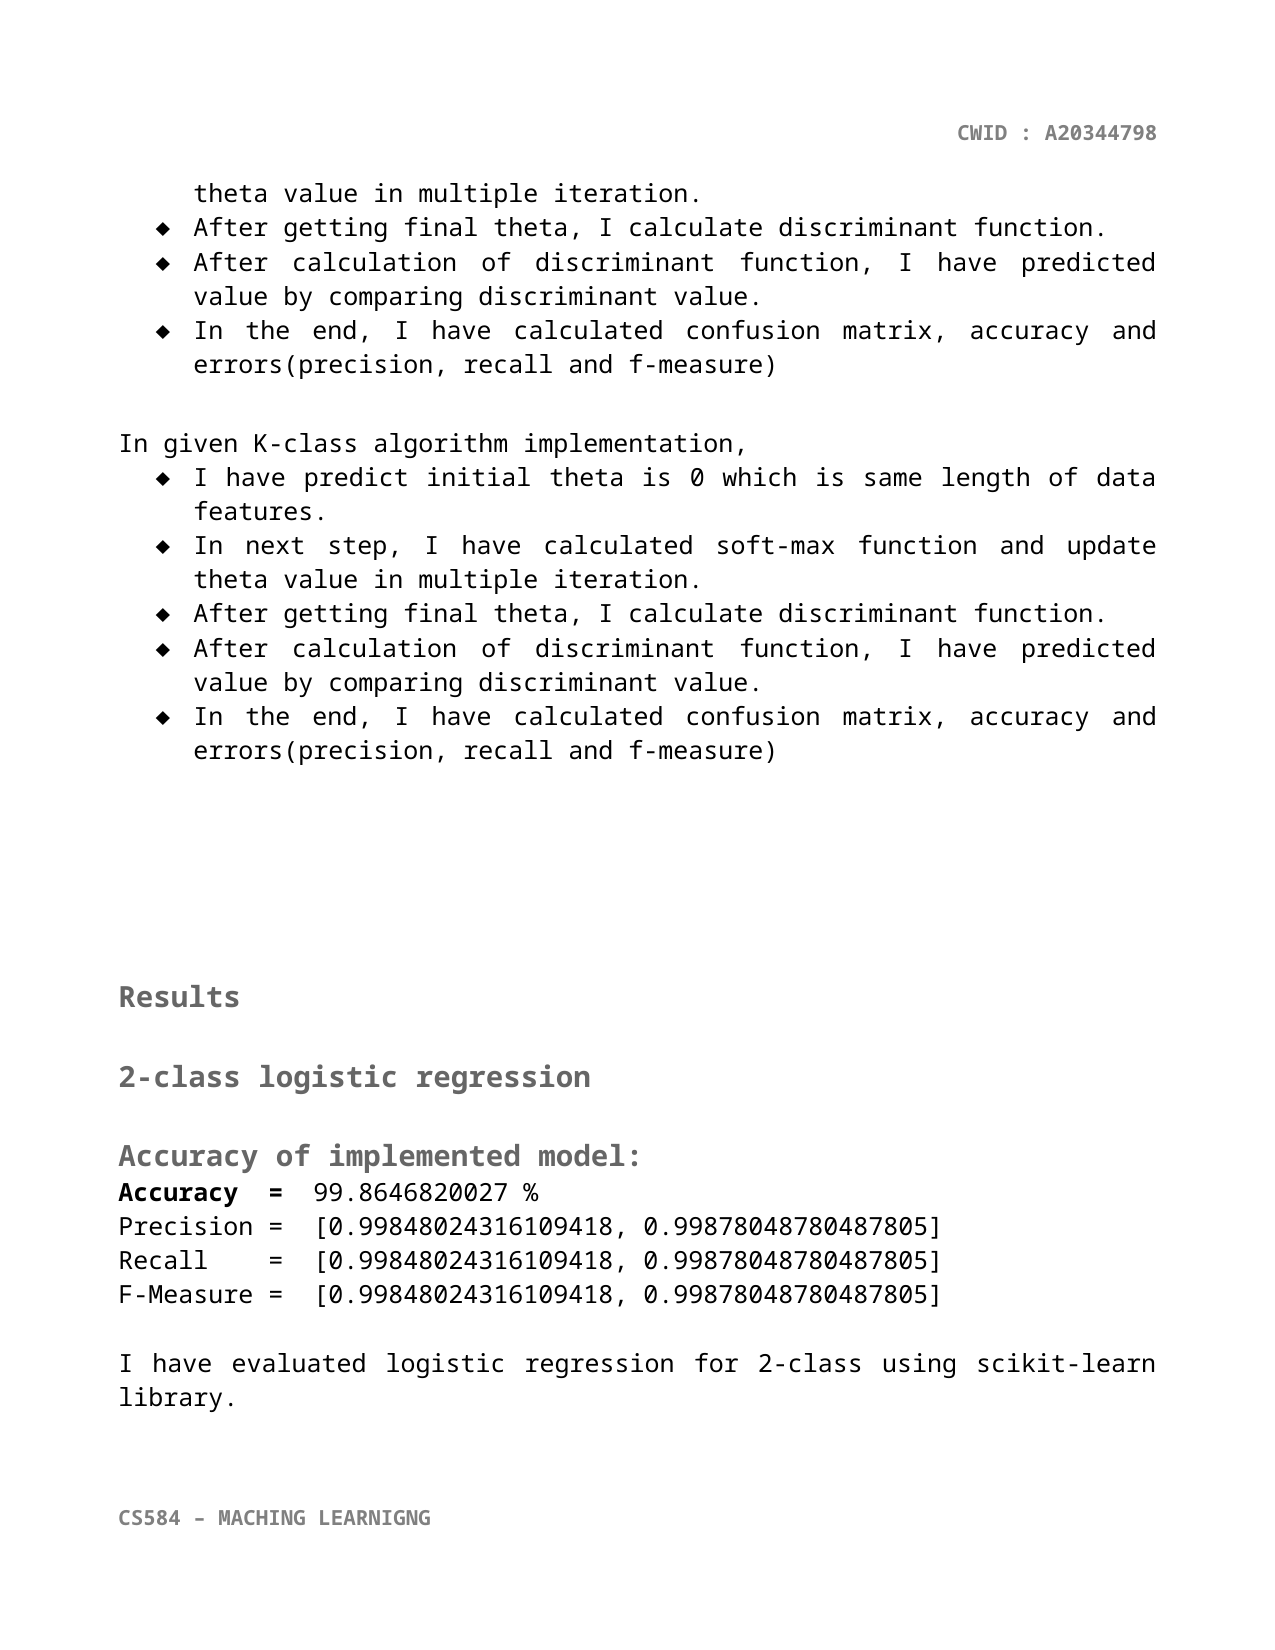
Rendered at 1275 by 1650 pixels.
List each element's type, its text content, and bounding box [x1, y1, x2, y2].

list In the end, I have calculated confusion matrix, accuracy and errors(precision, recall and f-measure) [156, 312, 1157, 380]
list I have predict initial theta is 0 which is same length of data features. [156, 460, 1157, 528]
text Results [118, 976, 1157, 1016]
list After getting final theta, I calculate discriminant function. [156, 596, 1157, 630]
list In the end, I have calculated confusion matrix, accuracy and errors(precision, recall and f-measure) [156, 698, 1157, 766]
text F-Measure = [0.99848024316109418, 0.99878048780487805] [118, 1277, 1157, 1311]
list After calculation of discriminant function, I have predicted value by comparing discriminant value. [156, 244, 1157, 312]
text I have evaluated logistic regression for 2-class using scikit-learn library. [118, 1345, 1157, 1413]
text Accuracy = 99.8646820027 % [118, 1175, 1157, 1209]
list After calculation of discriminant function, I have predicted value by comparing discriminant value. [156, 630, 1157, 698]
text Accuracy of implemented model: [118, 1135, 1157, 1175]
list In next step, I have calculated soft-max function and update theta value in multiple iteration. [156, 528, 1157, 596]
text 2-class logistic regression [118, 1056, 1157, 1096]
text Precision = [0.99848024316109418, 0.99878048780487805] [118, 1209, 1157, 1243]
text Recall = [0.99848024316109418, 0.99878048780487805] [118, 1243, 1157, 1277]
text In given K-class algorithm implementation, [118, 426, 1157, 460]
list After getting final theta, I calculate discriminant function. [156, 210, 1157, 244]
list theta value in multiple iteration. [156, 176, 1157, 210]
